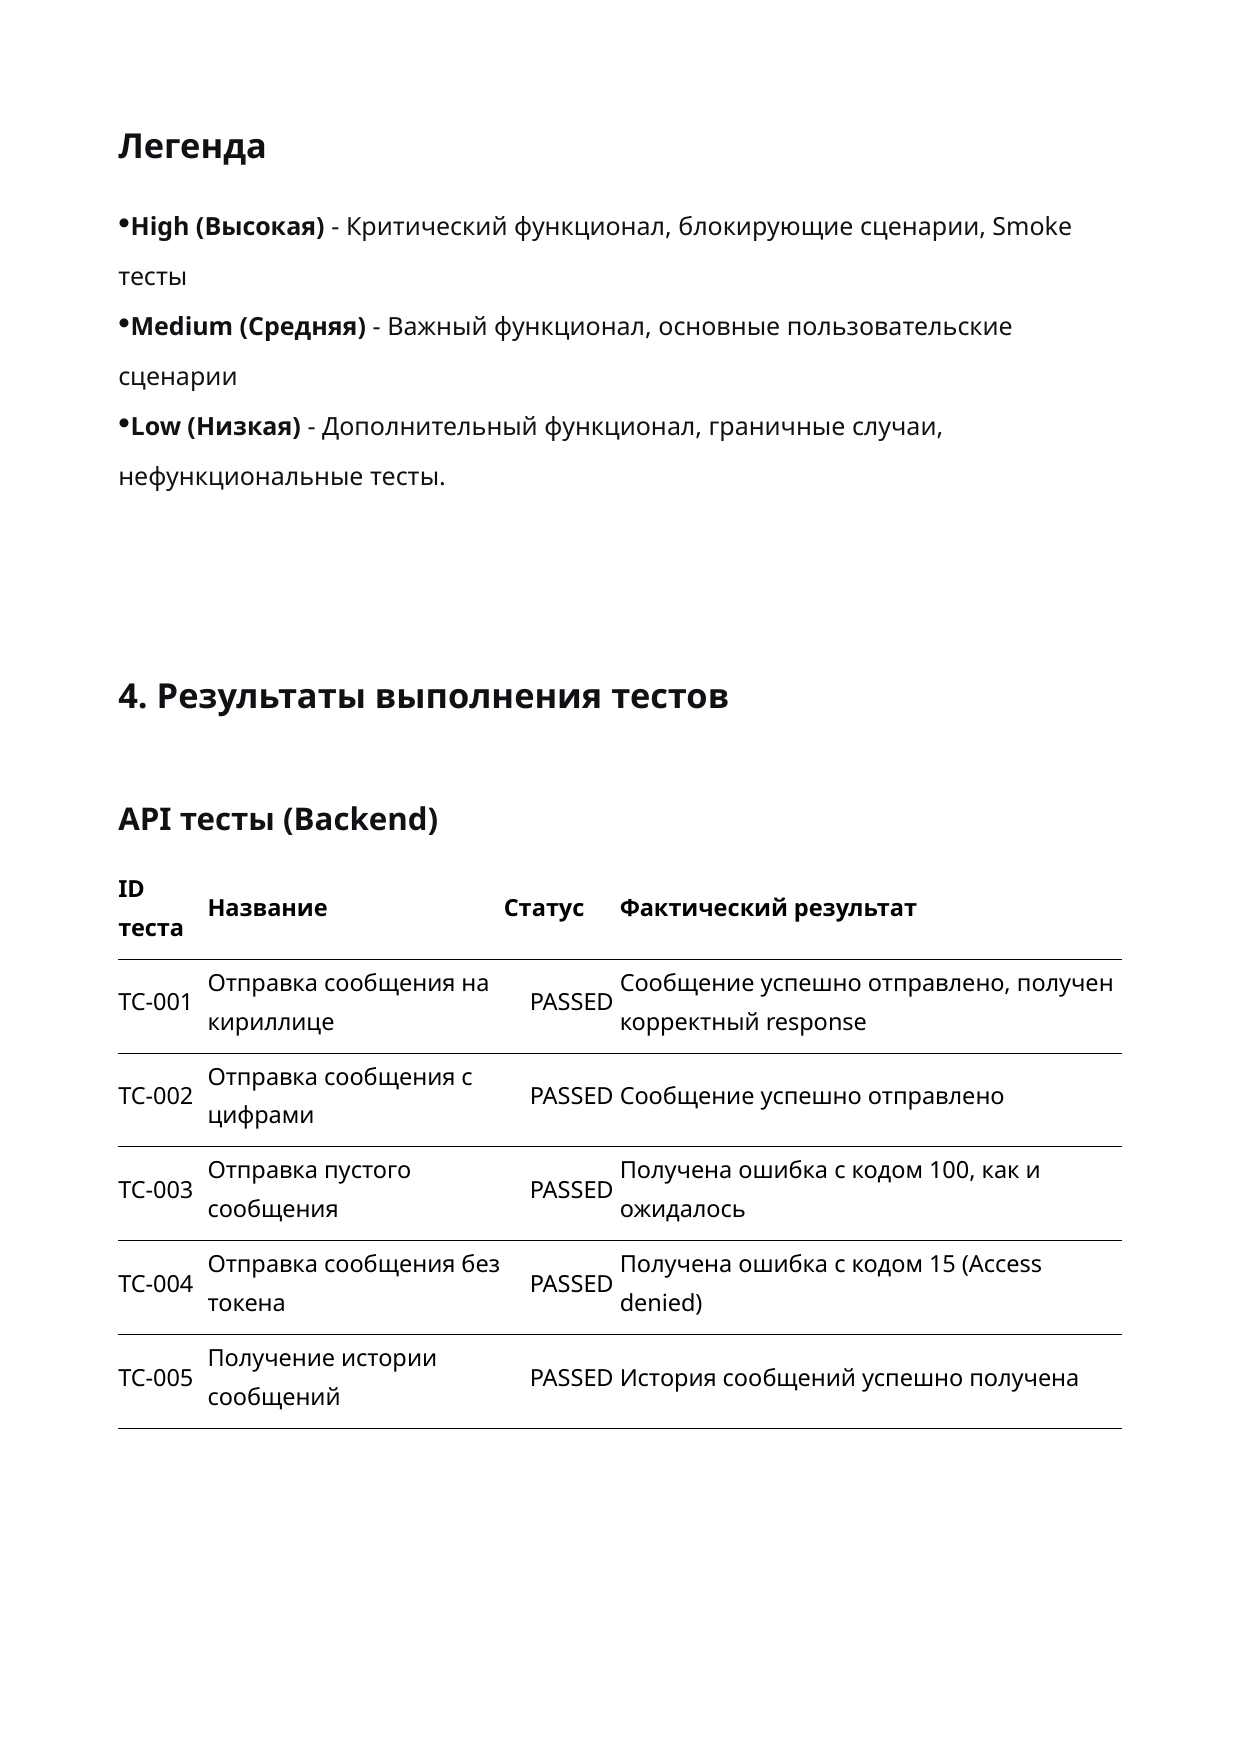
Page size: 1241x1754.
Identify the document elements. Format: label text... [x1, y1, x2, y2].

table_cell Сообщение успешно отправлено, получен корректный response [620, 960, 1122, 1053]
table_header Название [207, 865, 504, 959]
subtitle Легенда [118, 118, 1122, 168]
subtitle 4. Результаты выполнения тестов [118, 668, 1122, 718]
table_cell Получена ошибка с кодом 15 (Access denied) [620, 1241, 1122, 1334]
table_cell TC-004 [118, 1241, 207, 1334]
table_cell Отправка сообщения с цифрами [207, 1054, 504, 1146]
table_cell История сообщений успешно получена [620, 1335, 1122, 1428]
table_header ID теста [118, 865, 207, 959]
table_cell TC-003 [118, 1147, 207, 1240]
table_cell ✅ PASSED [504, 1147, 619, 1240]
table_header Фактический результат [620, 865, 1122, 959]
table_cell TC-001 [118, 960, 207, 1053]
table_header Статус [504, 865, 619, 959]
table_cell ✅ PASSED [504, 960, 619, 1053]
table_cell ✅ PASSED [504, 1241, 619, 1334]
table_cell Получена ошибка с кодом 100, как и ожидалось [620, 1147, 1122, 1240]
table_cell TC-002 [118, 1054, 207, 1146]
table_cell Отправка сообщения без токена [207, 1241, 504, 1334]
table_cell Сообщение успешно отправлено [620, 1054, 1122, 1146]
subtitle API тесты (Backend) [118, 793, 1122, 840]
list Low (Низкая) - Дополнительный функционал, граничные случаи, нефункциональные тесты. [118, 393, 1122, 493]
list High (Высокая) - Критический функционал, блокирующие сценарии, Smoke тесты [118, 193, 1122, 293]
table_cell Отправка сообщения на кириллице [207, 960, 504, 1053]
table_cell Получение истории сообщений [207, 1335, 504, 1428]
list Medium (Средняя) - Важный функционал, основные пользовательские сценарии [118, 293, 1122, 393]
table_cell TC-005 [118, 1335, 207, 1428]
table_cell Отправка пустого сообщения [207, 1147, 504, 1240]
table_cell ✅ PASSED [504, 1335, 619, 1428]
table_cell ✅ PASSED [504, 1054, 619, 1146]
